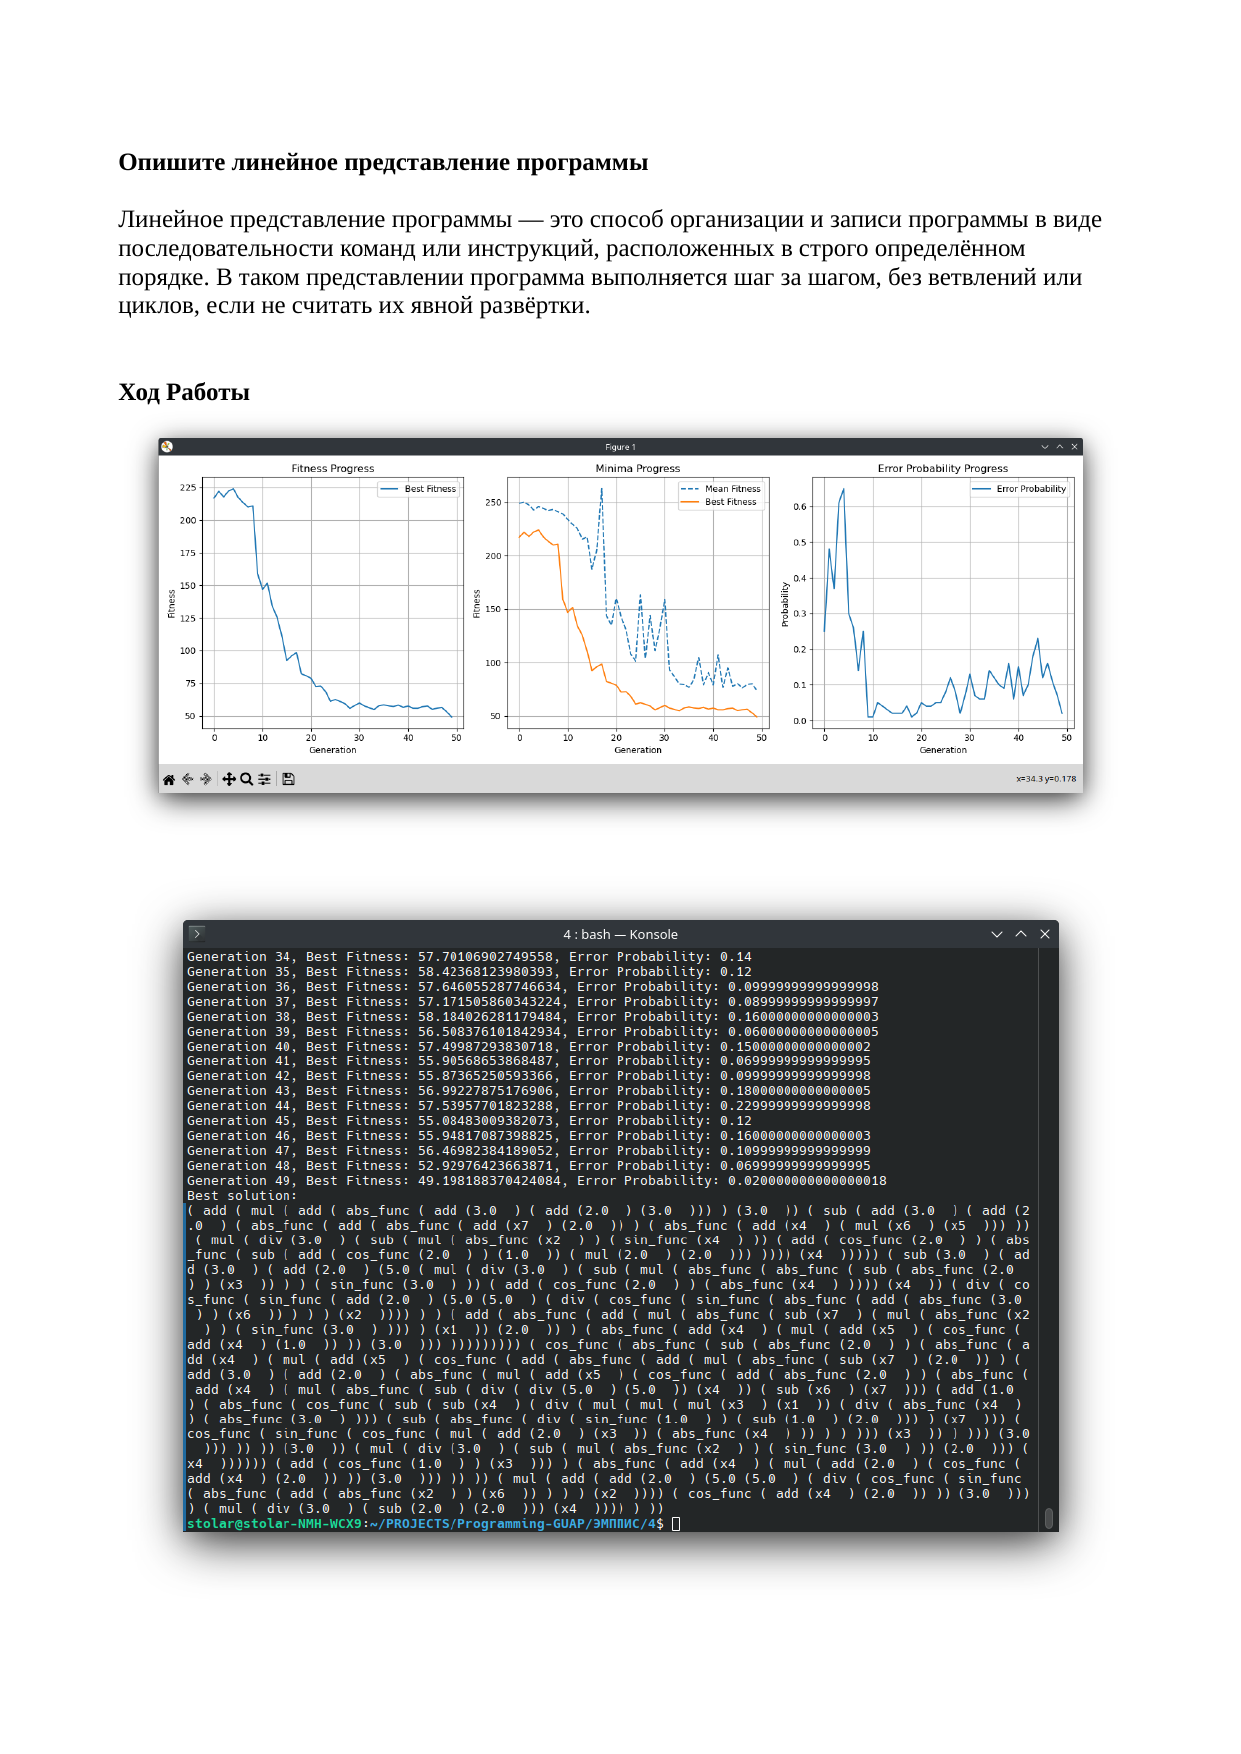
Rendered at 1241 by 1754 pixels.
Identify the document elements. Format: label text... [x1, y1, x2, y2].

picture [118, 405, 1123, 840]
text Опишите линейное представление программы [118, 147, 1122, 176]
picture [118, 867, 1123, 1608]
text Линейное представление программы — это способ организации и записи программы в виде последовательности команд или инструкций, расположенных в строго определённом порядке. В таком представлении программа выполняется шаг за шагом, без ветвлений или циклов, если не считать их явной развёртки. [118, 204, 1122, 319]
text Ход Работы [118, 377, 1122, 405]
